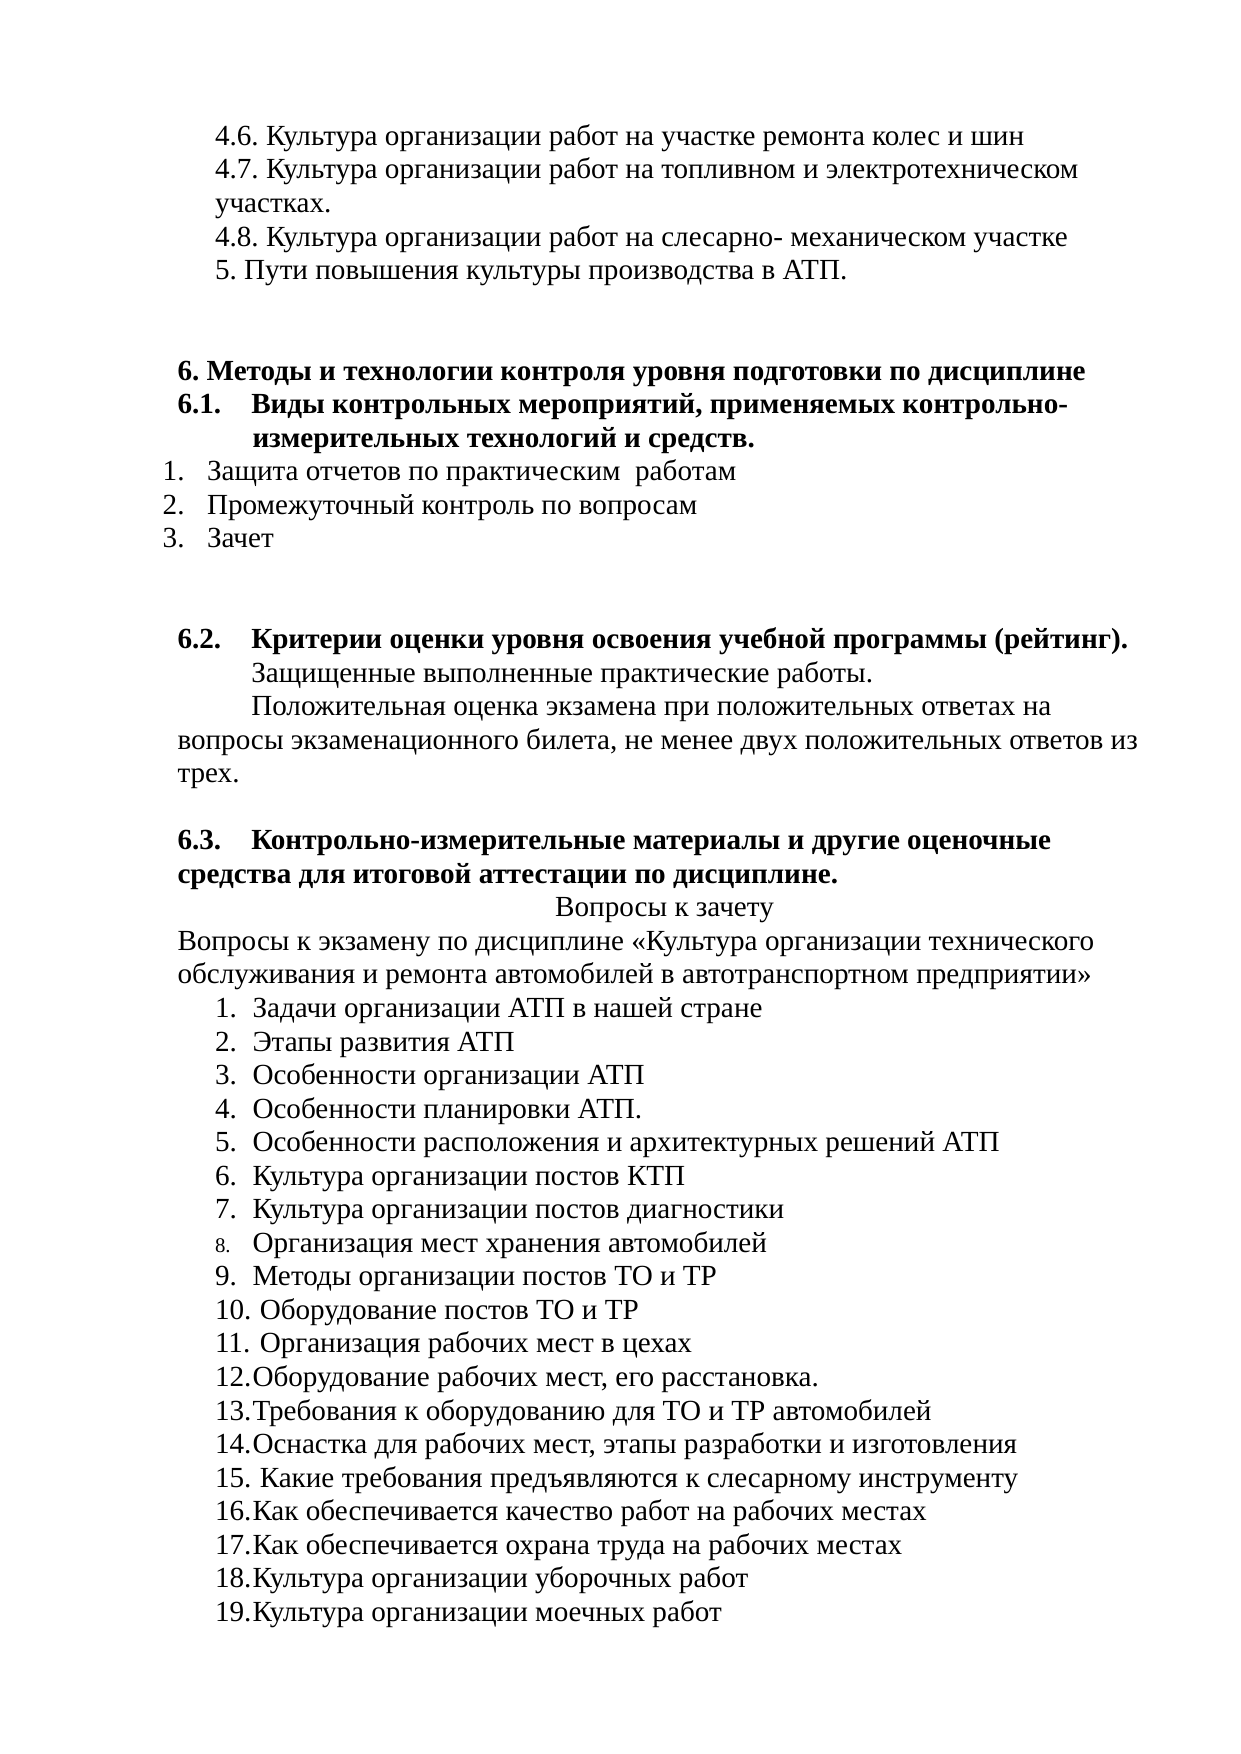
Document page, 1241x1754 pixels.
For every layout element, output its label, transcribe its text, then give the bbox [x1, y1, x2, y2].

text Вопросы к зачету [177, 889, 1152, 923]
list Особенности планировки АТП. [215, 1091, 1152, 1124]
list Культура организации постов диагностики [215, 1191, 1152, 1225]
list Критерии оценки уровня освоения учебной программы (рейтинг). [177, 621, 1152, 655]
list Как обеспечивается охрана труда на рабочих местах [215, 1527, 1152, 1560]
list Оборудование рабочих мест, его расстановка. [215, 1359, 1152, 1393]
list Требования к оборудованию для ТО и ТР автомобилей [215, 1393, 1152, 1426]
list Культура организации постов КТП [215, 1158, 1152, 1191]
text 4.7. Культура организации работ на топливном и электротехническом участках. [215, 152, 1152, 219]
list Особенности расположения и архитектурных решений АТП [215, 1124, 1152, 1158]
list Задачи организации АТП в нашей стране [215, 990, 1152, 1024]
text Положительная оценка экзамена при положительных ответах на вопросы экзаменационного билета, не менее двух положительных ответов из трех. [177, 688, 1152, 789]
list Оборудование постов ТО и ТР [215, 1292, 1152, 1326]
text Вопросы к экзамену по дисциплине «Культура организации технического обслуживания и ремонта автомобилей в автотранспортном предприятии» [177, 923, 1152, 990]
text 4.8. Культура организации работ на слесарно- механическом участке [215, 219, 1152, 252]
text 5. Пути повышения культуры производства в АТП. [215, 252, 1152, 286]
list Защита отчетов по практическим работам [162, 453, 1152, 487]
list Контрольно-измерительные материалы и другие оценочные средства для итоговой аттестации по дисциплине. [177, 822, 1152, 889]
list Этапы развития АТП [215, 1024, 1152, 1057]
list Культура организации моечных работ [215, 1594, 1152, 1627]
list Зачет [162, 521, 1152, 554]
list Виды контрольных мероприятий, применяемых контрольно-измерительных технологий и средств. [177, 386, 1152, 453]
text 4.6. Культура организации работ на участке ремонта колес и шин [215, 118, 1152, 152]
list Организация рабочих мест в цехах [215, 1326, 1152, 1359]
list Какие требования предъявляются к слесарному инструменту [215, 1460, 1152, 1493]
list Особенности организации АТП [215, 1057, 1152, 1091]
text Защищенные выполненные практические работы. [177, 655, 1152, 688]
list Культура организации уборочных работ [215, 1560, 1152, 1594]
list Методы организации постов ТО и ТР [215, 1258, 1152, 1292]
list Организация мест хранения автомобилей [215, 1225, 1152, 1258]
list Как обеспечивается качество работ на рабочих местах [215, 1493, 1152, 1527]
list Оснастка для рабочих мест, этапы разработки и изготовления [215, 1426, 1152, 1460]
list Промежуточный контроль по вопросам [162, 487, 1152, 521]
text 6. Методы и технологии контроля уровня подготовки по дисциплине [177, 353, 1152, 386]
